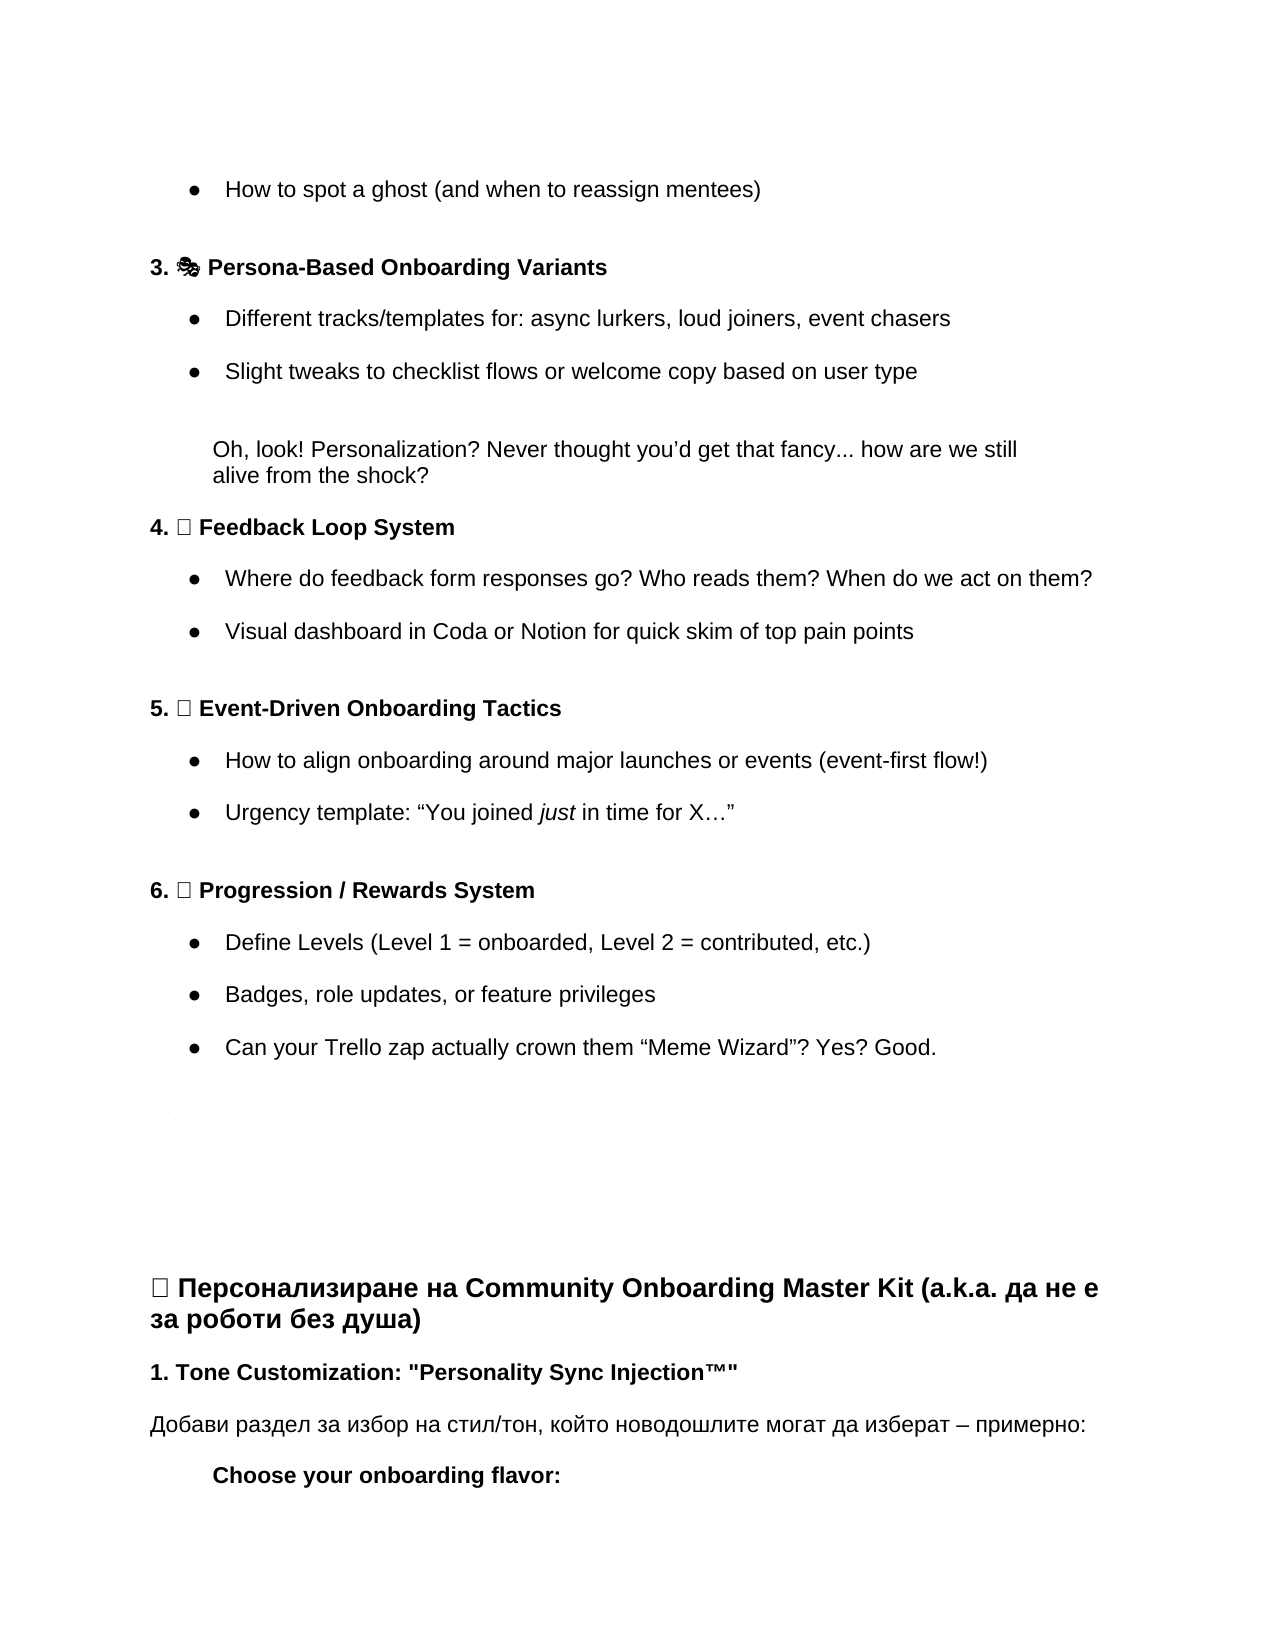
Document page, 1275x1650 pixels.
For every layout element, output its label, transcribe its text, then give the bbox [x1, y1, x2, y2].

subtitle 4. 🎯 Feedback Loop System [150, 513, 1125, 540]
subtitle 6. 🎁 Progression / Rewards System [150, 877, 1125, 903]
subtitle 💅 Персонализиране на Community Onboarding Master Kit (a.k.a. да не е за роботи без душа) [150, 1272, 1125, 1334]
text Добави раздел за избор на стил/тон, който новодошлите могат да изберат – примерно: [150, 1411, 1125, 1437]
list Define Levels (Level 1 = onboarded, Level 2 = contributed, etc.) [187, 928, 1125, 981]
list [187, 150, 1125, 176]
list Different tracks/templates for: async lurkers, loud joiners, event chasers [187, 305, 1125, 358]
list How to align onboarding around major launches or events (event-first flow!) [187, 747, 1125, 799]
subtitle 1. Tone Customization: "Personality Sync Injection™" [150, 1359, 1125, 1386]
subtitle 3. 🎭 Persona-Based Onboarding Variants [150, 254, 1125, 280]
list Can your Trello zap actually crown them “Meme Wizard”? Yes? Good. [187, 1034, 1125, 1087]
list Slight tweaks to checklist flows or welcome copy based on user type [187, 358, 1125, 411]
list Urgency template: “You joined just in time for X…” [187, 799, 1125, 852]
text Oh, look! Personalization? Never thought you’d get that fancy... how are we still alive from the shock? [212, 436, 1062, 488]
list Badges, role updates, or feature privileges [187, 981, 1125, 1034]
list Visual dashboard in Coda or Notion for quick skim of top pain points [187, 618, 1125, 670]
list Where do feedback form responses go? Who reads them? When do we act on them? [187, 565, 1125, 618]
list How to spot a ghost (and when to reassign mentees) [187, 176, 1125, 229]
subtitle 5. 📆 Event-Driven Onboarding Tactics [150, 695, 1125, 722]
text Choose your onboarding flavor: [212, 1462, 1062, 1488]
